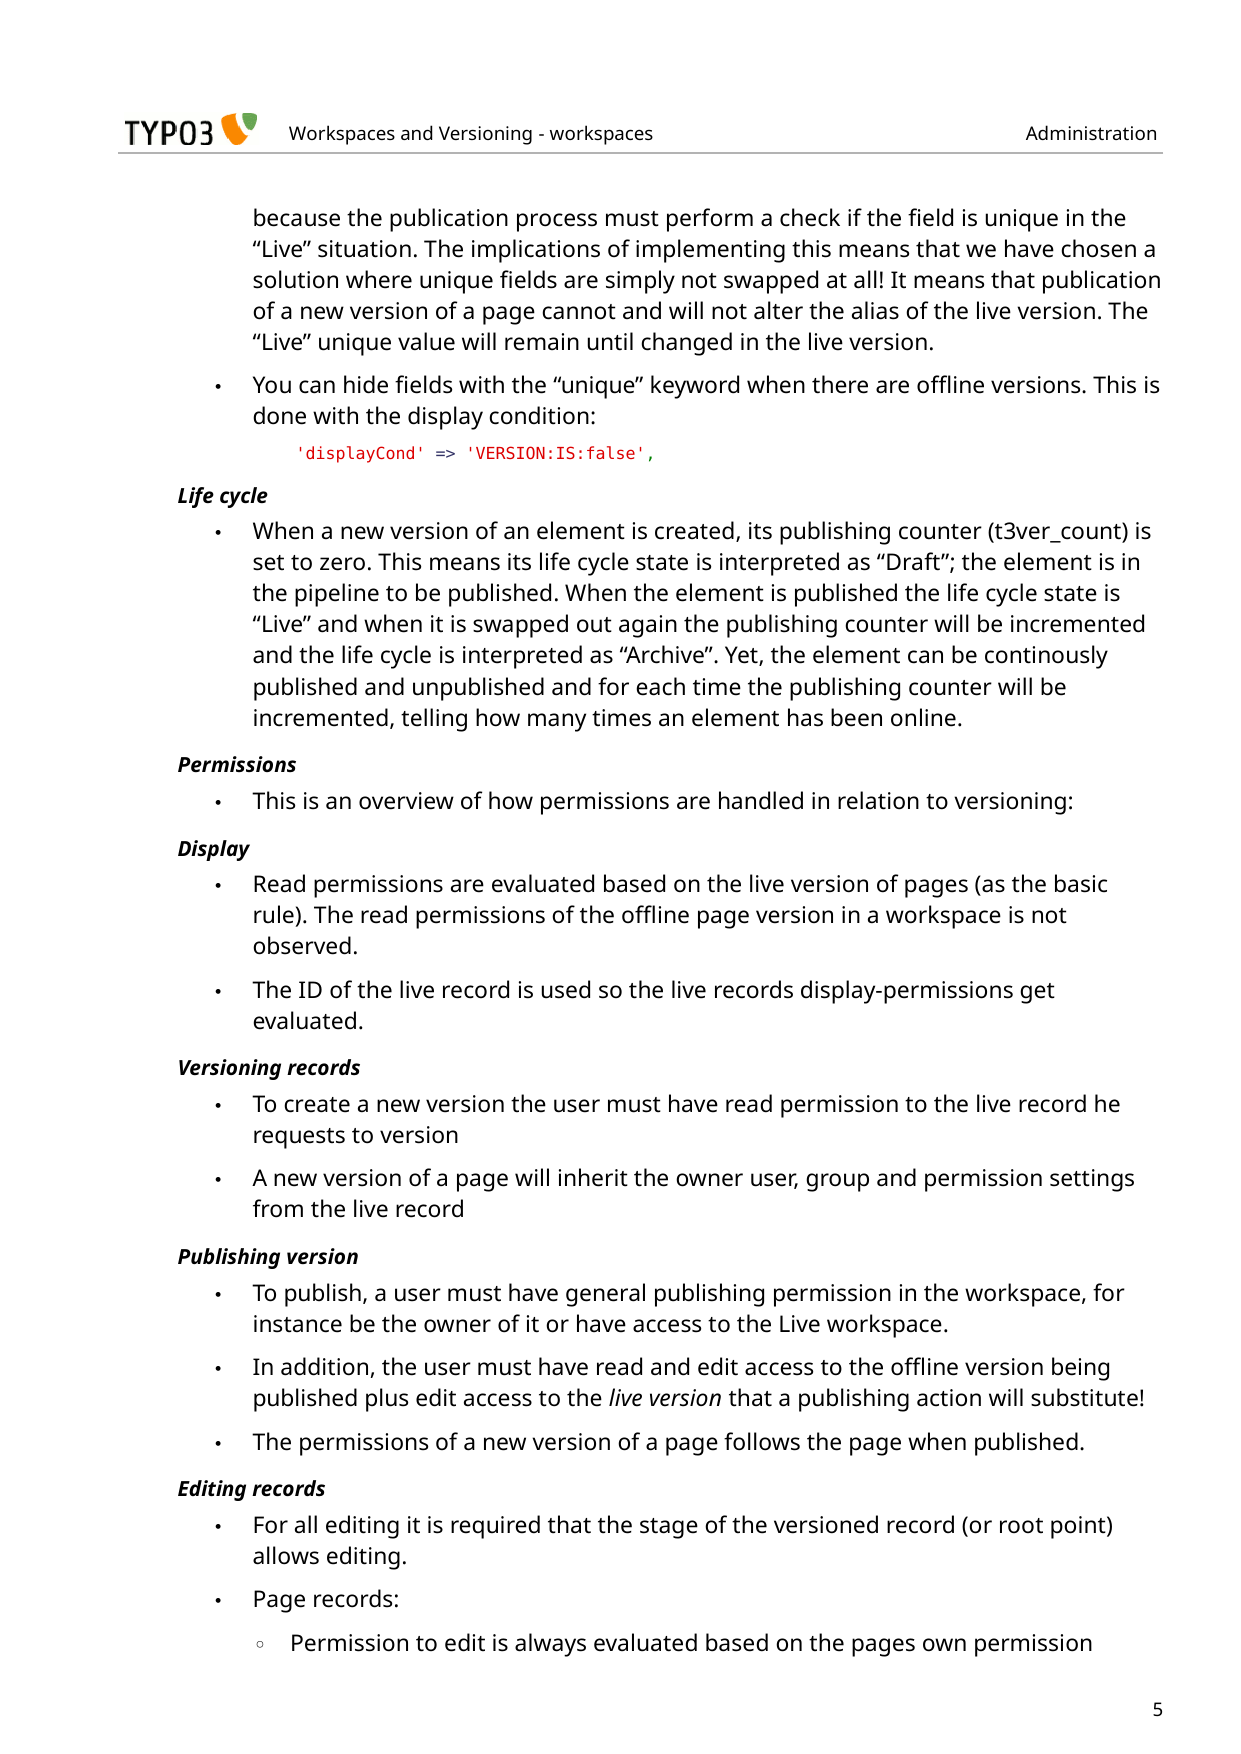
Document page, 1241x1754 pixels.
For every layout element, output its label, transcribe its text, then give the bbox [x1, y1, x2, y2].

list Permission to edit is always evaluated based on the pages own permission [252, 1627, 1163, 1658]
list Read permissions are evaluated based on the live version of pages (as the basic rule). The read permissions of the offline page version in a workspace is not observed. [215, 868, 1163, 961]
list A new version of a page will inherit the owner user, group and permission settings from the live record [215, 1162, 1163, 1224]
list In addition, the user must have read and edit access to the offline version being published plus edit access to the live version that a publishing action will substitute! [215, 1351, 1163, 1413]
list When a new version of an element is created, its publishing counter (t3ver_count) is set to zero. This means its life cycle state is interpreted as “Draft”; the element is in the pipeline to be published. When the element is published the life cycle state is “Live” and when it is swapped out again the publishing counter will be incremented and the life cycle is interpreted as “Archive”. Yet, the element can be continously published and unpublished and for each time the publishing counter will be incremented, telling how many times an element has been online. [215, 515, 1163, 733]
list The permissions of a new version of a page follows the page when published. [215, 1426, 1163, 1457]
list For all editing it is required that the stage of the versioned record (or root point) allows editing. [215, 1509, 1163, 1571]
list The ID of the live record is used so the live records display-permissions get evaluated. [215, 973, 1163, 1036]
picture [124, 112, 260, 145]
subtitle Versioning records [177, 1053, 1163, 1082]
list To publish, a user must have general publishing permission in the workspace, for instance be the owner of it or have access to the Live workspace. [215, 1277, 1163, 1339]
list Page records: [215, 1583, 1163, 1614]
list because the publication process must perform a check if the field is unique in the “Live” situation. The implications of implementing this means that we have chosen a solution where unique fields are simply not swapped at all! It means that publication of a new version of a page cannot and will not alter the alias of the live version. The “Live” unique value will remain until changed in the live version. [215, 202, 1163, 357]
subtitle Publishing version [177, 1242, 1163, 1271]
list To create a new version the user must have read permission to the live record he requests to version [215, 1088, 1163, 1150]
subtitle Permissions [177, 750, 1163, 779]
subtitle Editing records [177, 1474, 1163, 1503]
list 'displayCond' => 'VERSION:IS:false', [266, 444, 1163, 463]
list You can hide fields with the “unique” keyword when there are offline versions. This is done with the display condition: [215, 369, 1163, 431]
list This is an overview of how permissions are handled in relation to versioning: [215, 785, 1163, 816]
subtitle Life cycle [177, 481, 1163, 509]
subtitle Display [177, 833, 1163, 862]
